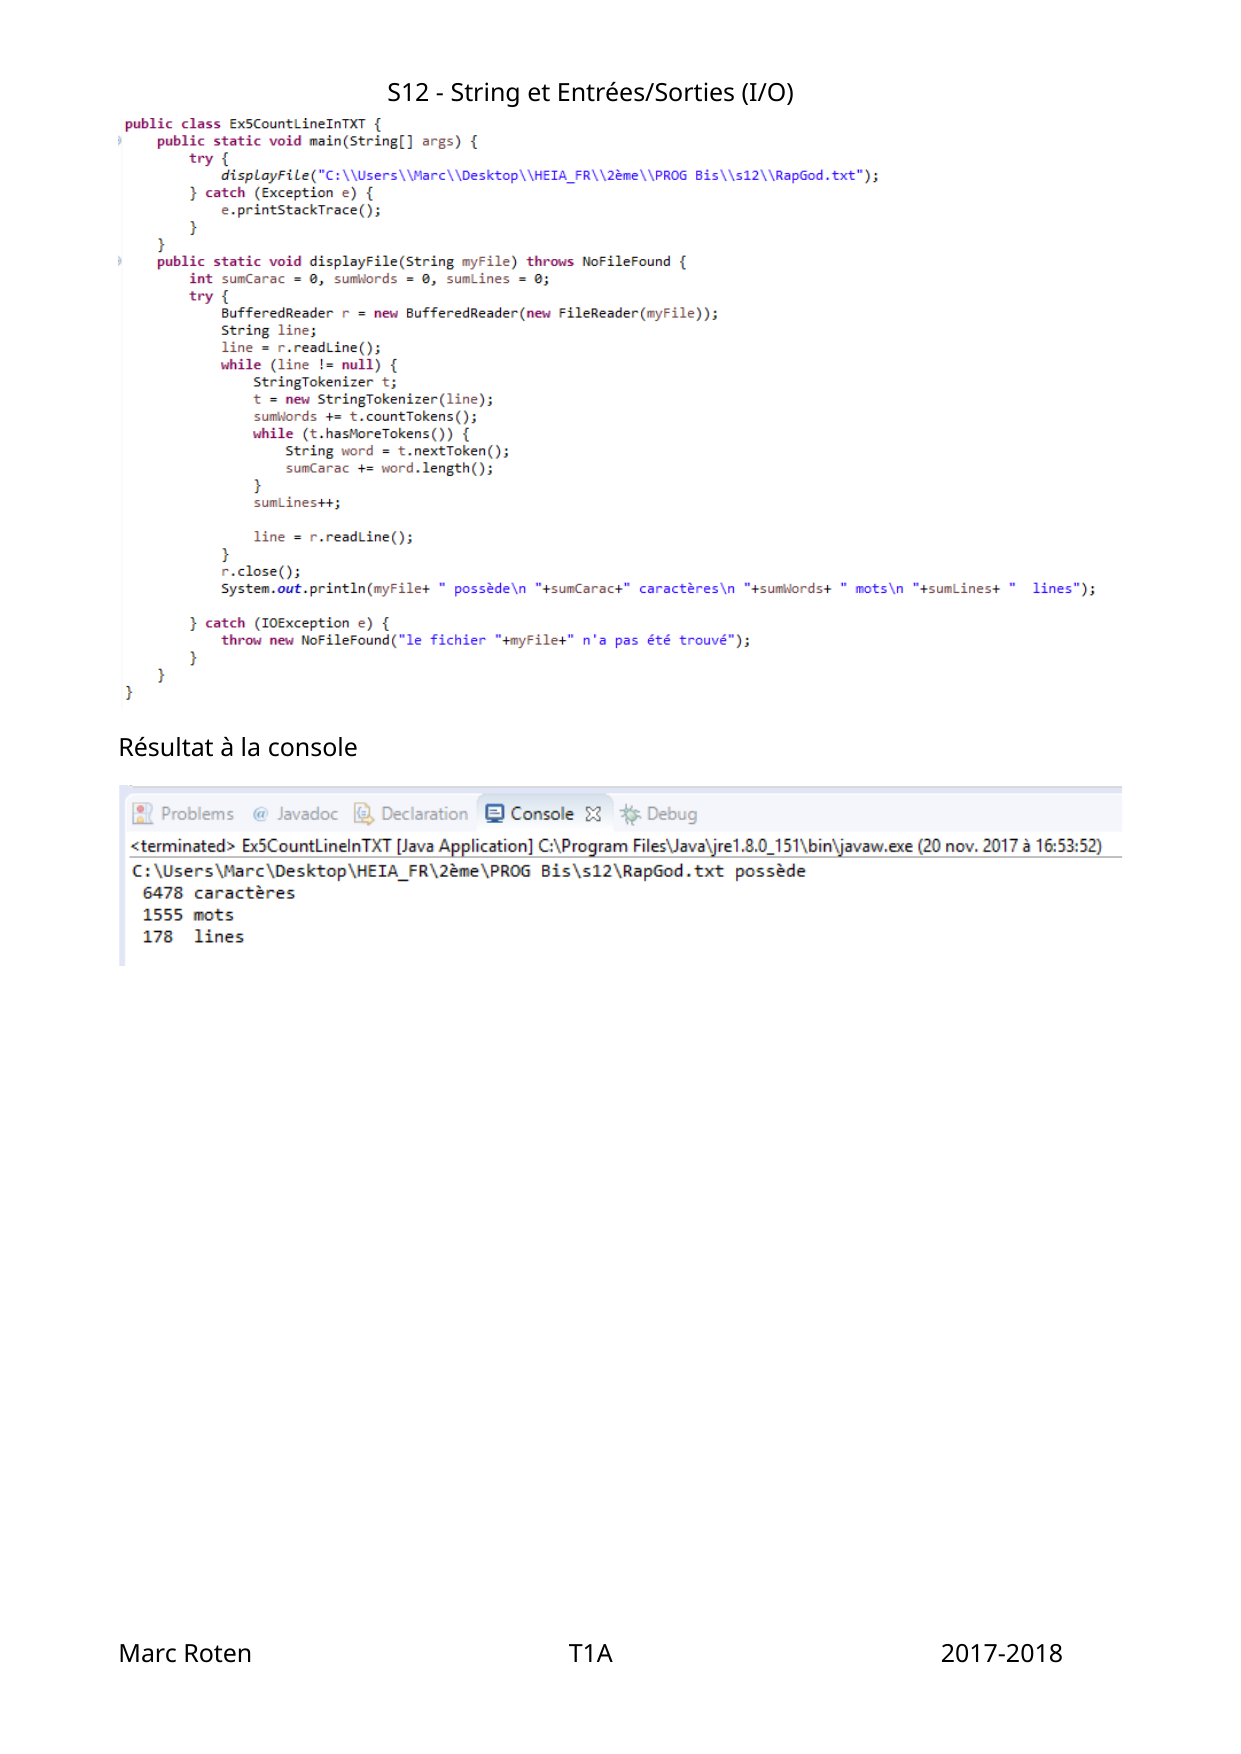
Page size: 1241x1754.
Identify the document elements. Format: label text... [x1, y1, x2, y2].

text Résultat à la console [118, 730, 1122, 764]
